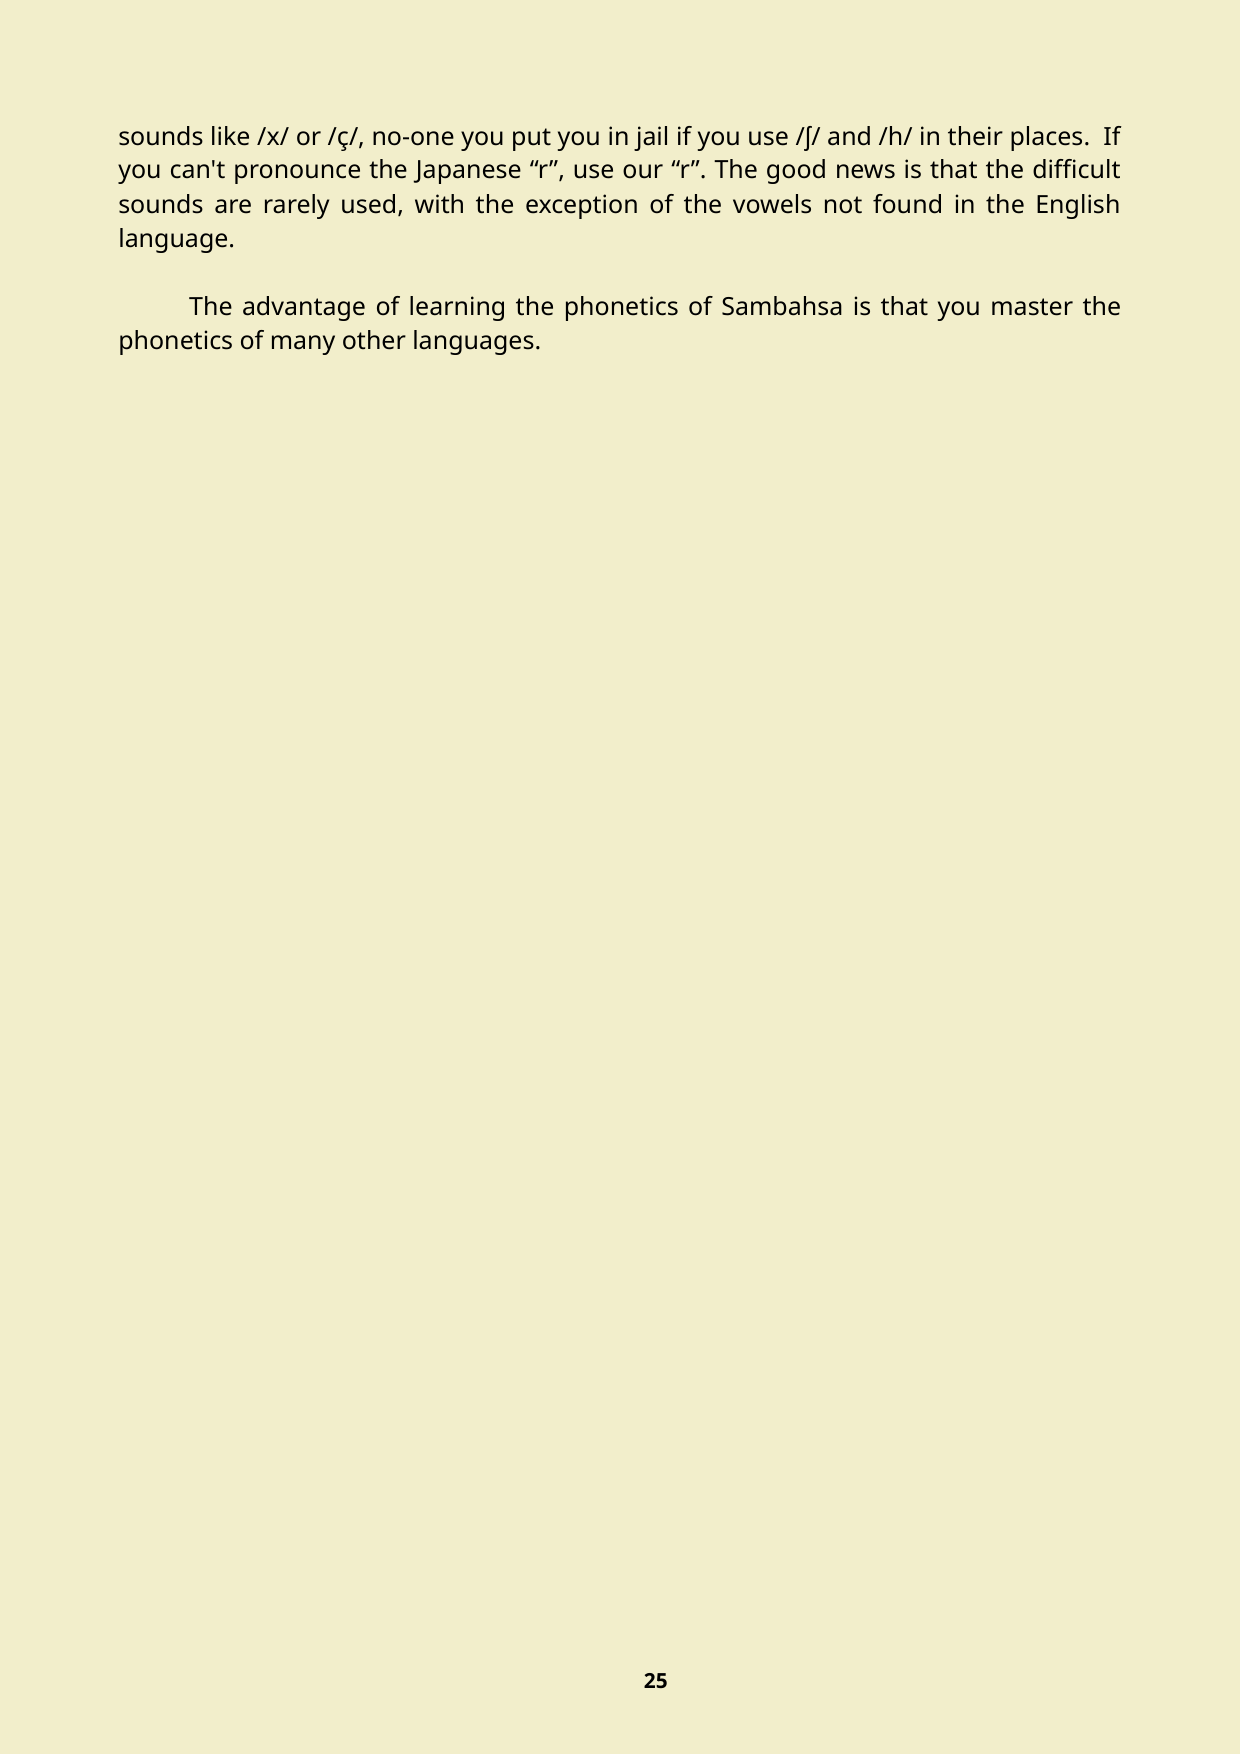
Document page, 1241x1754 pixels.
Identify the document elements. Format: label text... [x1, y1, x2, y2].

text sounds like /⁠x/ or /ç/, no-one you put you in jail if you use /ʃ/ and /h/ in their places. If you can't pronounce the Japanese “r”, use our “r”. The good news is that the difficult sounds are rarely used, with the exception of the vowels not found in the English language. [118, 118, 1122, 254]
text The advantage of learning the phonetics of Sambahsa is that you master the phonetics of many other languages. [118, 288, 1122, 357]
